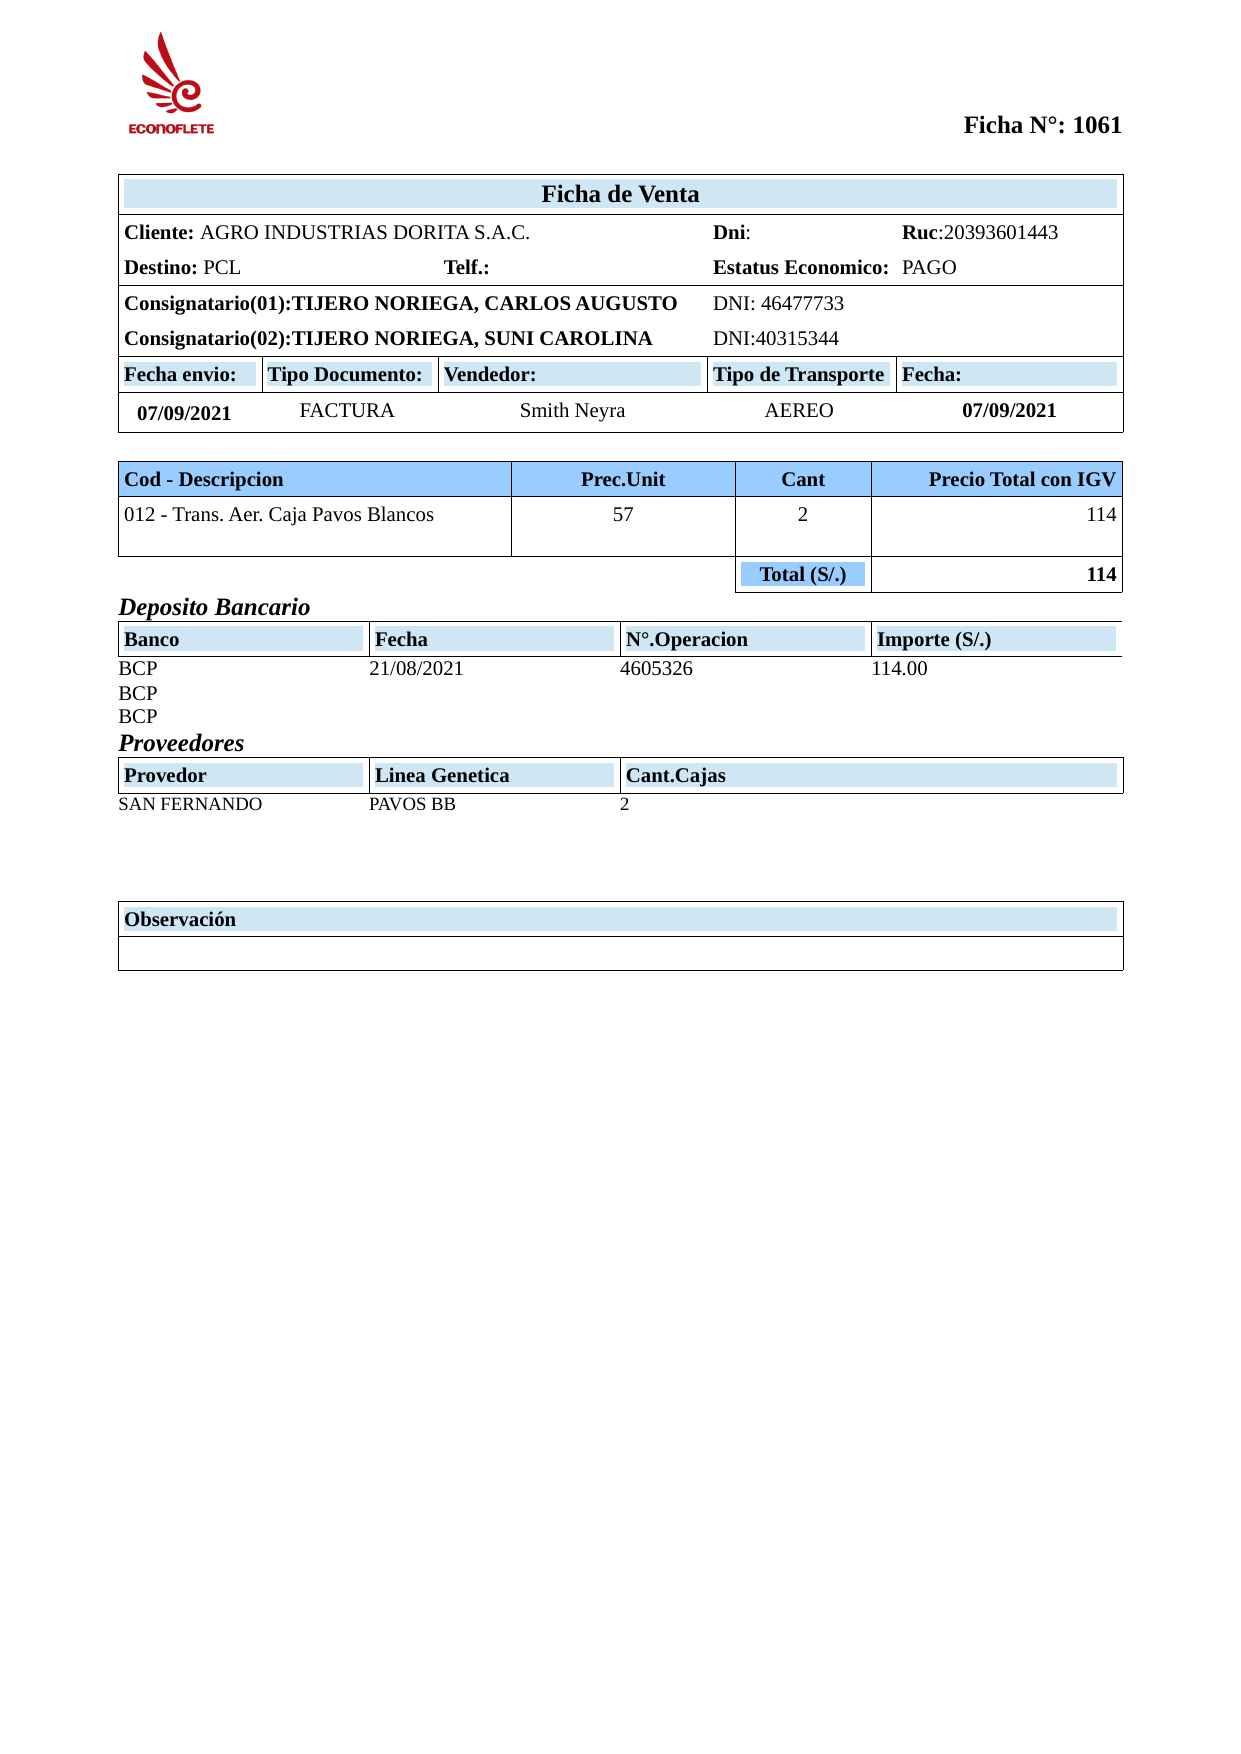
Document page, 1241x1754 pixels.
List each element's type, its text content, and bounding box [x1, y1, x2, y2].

table_cell [118, 836, 369, 858]
table_cell [369, 836, 620, 858]
table_cell PAGO [896, 249, 1123, 285]
table_cell [369, 858, 620, 879]
table_cell [369, 815, 620, 836]
table_header Ficha de Venta [119, 175, 1123, 214]
table_cell Vendedor: [439, 357, 707, 392]
table_cell DNI:40315344 [707, 321, 1123, 356]
table_cell [511, 557, 735, 592]
table_cell FACTURA [262, 393, 438, 432]
table_header Cant.Cajas [621, 758, 1123, 793]
table_cell 21/08/2021 [369, 657, 620, 680]
table_cell Estatus Economico: [707, 249, 896, 285]
table_cell [118, 815, 369, 836]
table_cell SAN FERNANDO [118, 794, 369, 814]
table_cell Consignatario(01):TIJERO NORIEGA, CARLOS AUGUSTO [119, 286, 707, 321]
table_header Linea Genetica [370, 758, 620, 793]
table_cell Dni: [707, 215, 896, 249]
table_cell [119, 937, 1123, 969]
table_cell 57 [512, 497, 735, 556]
table_cell [620, 815, 1123, 836]
picture [118, 31, 225, 134]
table_cell 4605326 [620, 657, 871, 680]
table_cell DNI: 46477733 [707, 286, 1123, 321]
table_cell Total (S/.) [736, 557, 871, 592]
table_header Provedor [119, 758, 369, 793]
table_cell Fecha: [897, 357, 1123, 392]
table_header Observación [119, 902, 1123, 936]
table_cell 114 [872, 557, 1122, 592]
table_cell [620, 879, 1123, 901]
table_cell 2 [736, 497, 871, 556]
table_cell 114 [872, 497, 1122, 556]
table_cell [369, 879, 620, 901]
table_cell BCP [118, 680, 369, 704]
table_header Banco [119, 622, 369, 656]
table_cell Destino: PCL [119, 249, 438, 285]
text Proveedores [118, 728, 1122, 757]
table_header Fecha [370, 622, 620, 656]
table_cell Cliente: AGRO INDUSTRIAS DORITA S.A.C. [119, 215, 707, 249]
table_cell Consignatario(02):TIJERO NORIEGA, SUNI CAROLINA [119, 321, 707, 356]
table_cell Telf.: [438, 249, 707, 285]
table_cell [369, 680, 620, 704]
table_cell [620, 705, 871, 728]
table_header Cant [736, 462, 871, 496]
table_cell [620, 680, 871, 704]
table_cell 012 - Trans. Aer. Caja Pavos Blancos [119, 497, 511, 556]
table_header Importe (S/.) [872, 622, 1122, 656]
table_cell [871, 680, 1122, 704]
table_cell Tipo Documento: [263, 357, 438, 392]
table_cell 114.00 [871, 657, 1122, 680]
table_cell [369, 705, 620, 728]
table_cell AEREO [707, 393, 896, 432]
table_cell 07/09/2021 [119, 393, 262, 432]
table_header Cod - Descripcion [119, 462, 511, 496]
table_header Precio Total con IGV [872, 462, 1122, 496]
text Deposito Bancario [118, 592, 1122, 621]
table_header Prec.Unit [512, 462, 735, 496]
table_header N°.Operacion [621, 622, 871, 656]
table_cell [871, 705, 1122, 728]
table_cell [118, 557, 511, 592]
table_cell Fecha envio: [119, 357, 262, 392]
table_cell 2 [620, 794, 1123, 814]
table_cell Smith Neyra [438, 393, 707, 432]
table_cell Tipo de Transporte [708, 357, 896, 392]
table_cell [620, 858, 1123, 879]
table_cell BCP [118, 705, 369, 728]
table_cell [118, 858, 369, 879]
table_cell [620, 836, 1123, 858]
table_cell BCP [118, 657, 369, 680]
table_cell Ruc:20393601443 [896, 215, 1123, 249]
table_cell PAVOS BB [369, 794, 620, 814]
table_cell 07/09/2021 [896, 393, 1123, 432]
table_cell [118, 879, 369, 901]
